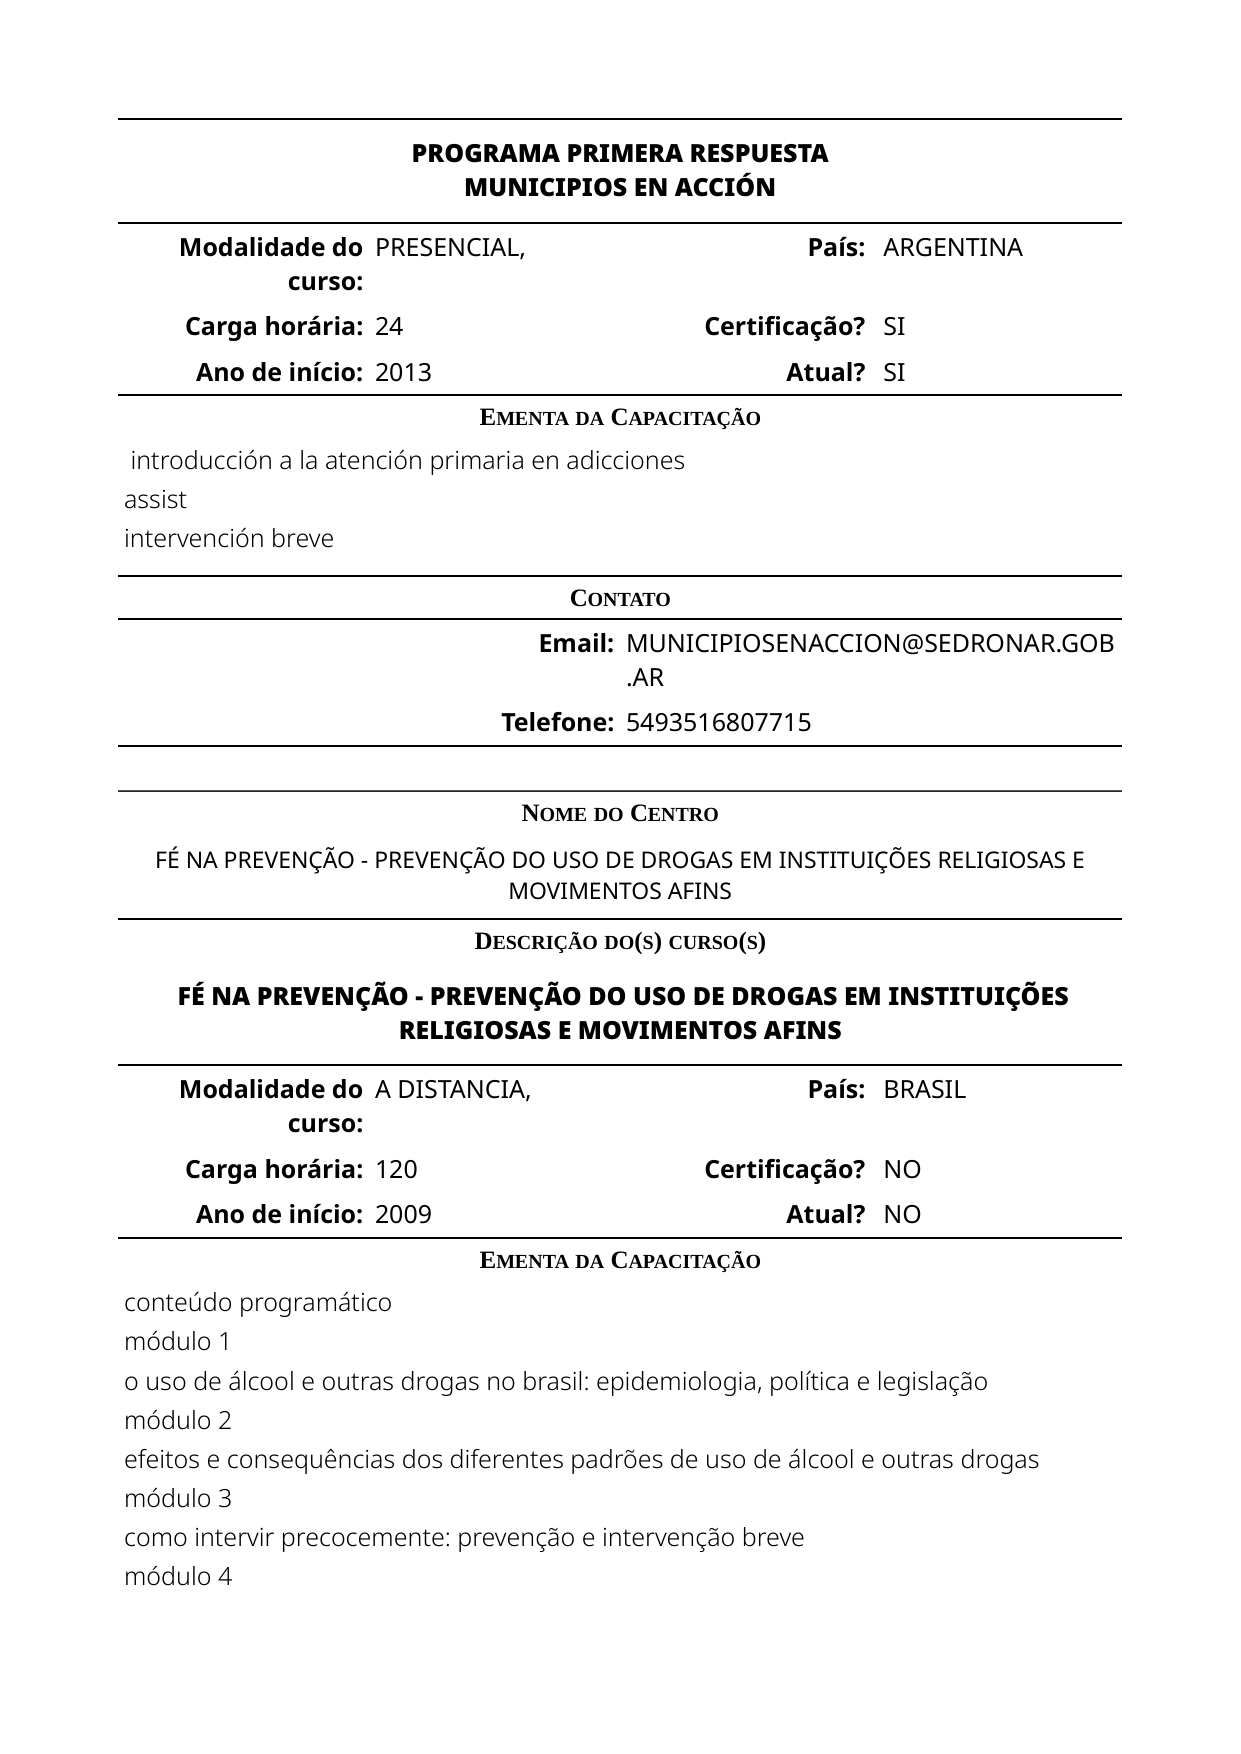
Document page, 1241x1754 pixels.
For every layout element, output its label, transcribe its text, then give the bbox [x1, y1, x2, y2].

table_cell FÉ NA PREVENÇÃO - PREVENÇÃO DO USO DE DROGAS EM INSTITUIÇÕES RELIGIOSAS E MOVIMENTOS AFINS [118, 832, 1122, 918]
table_cell Carga horária: [118, 1146, 369, 1191]
table_cell SI [871, 349, 1122, 394]
table_cell 2009 [369, 1191, 620, 1237]
table_cell Descrição do(s) curso(s) [118, 920, 1122, 961]
table_cell 120 [369, 1146, 620, 1191]
table_cell A DISTANCIA, [369, 1066, 620, 1146]
table_cell Modalidade do curso: [118, 224, 369, 303]
table_cell 2013 [369, 349, 620, 394]
table_cell Telefone: [118, 699, 620, 744]
table_cell INTRODUCCIÓN A LA ATENCIÓN PRIMARIA EN ADICCIONES ASSIST INTERVENCIÓN BREVE [118, 437, 1122, 575]
table_cell MUNICIPIOSENACCION@SEDRONAR.GOB.AR [620, 620, 1122, 699]
table_cell PRESENCIAL, [369, 224, 620, 303]
table_cell FÉ NA PREVENÇÃO - PREVENÇÃO DO USO DE DROGAS EM INSTITUIÇÕES RELIGIOSAS E MOVIMENTOS AFINS [118, 961, 1122, 1064]
table_cell Certificação? [620, 303, 871, 349]
table_cell Modalidade do curso: [118, 1066, 369, 1146]
table_cell País: [620, 1066, 871, 1146]
table_cell Ano de início: [118, 349, 369, 394]
table_cell Certificação? [620, 1146, 871, 1191]
table_cell Contato [118, 577, 1122, 617]
table_cell 24 [369, 303, 620, 349]
table_cell CONTEÚDO PROGRAMÁTICO MÓDULO 1 O USO DE ÁLCOOL E OUTRAS DROGAS NO BRASIL: EPIDEMIOLOGIA, POLÍTICA E LEGISLAÇÃO MÓDULO 2 EFEITOS E CONSEQUÊNCIAS DOS DIFERENTES PADRÕES DE USO DE ÁLCOOL E OUTRAS DROGAS MÓDULO 3 COMO INTERVIR PRECOCEMENTE: PREVENÇÃO E INTERVENÇÃO BREVE MÓDULO 4 [118, 1279, 1122, 1599]
table_cell Atual? [620, 349, 871, 394]
table_cell 5493516807715 [620, 699, 1122, 744]
table_cell Carga horária: [118, 303, 369, 349]
table_cell SI [871, 303, 1122, 349]
table_cell NO [871, 1191, 1122, 1237]
table_cell ARGENTINA [871, 224, 1122, 303]
table_header Nome do Centro [118, 793, 1122, 832]
table_cell Email: [118, 620, 620, 699]
table_cell NO [871, 1146, 1122, 1191]
table_cell Ano de início: [118, 1191, 369, 1237]
table_cell Ementa da Capacitação [118, 396, 1122, 437]
table_cell Ementa da Capacitação [118, 1239, 1122, 1279]
table_cell PROGRAMA PRIMERA RESPUESTA MUNICIPIOS EN ACCIÓN [118, 120, 1122, 222]
table_cell Atual? [620, 1191, 871, 1237]
table_cell BRASIL [871, 1066, 1122, 1146]
table_cell País: [620, 224, 871, 303]
